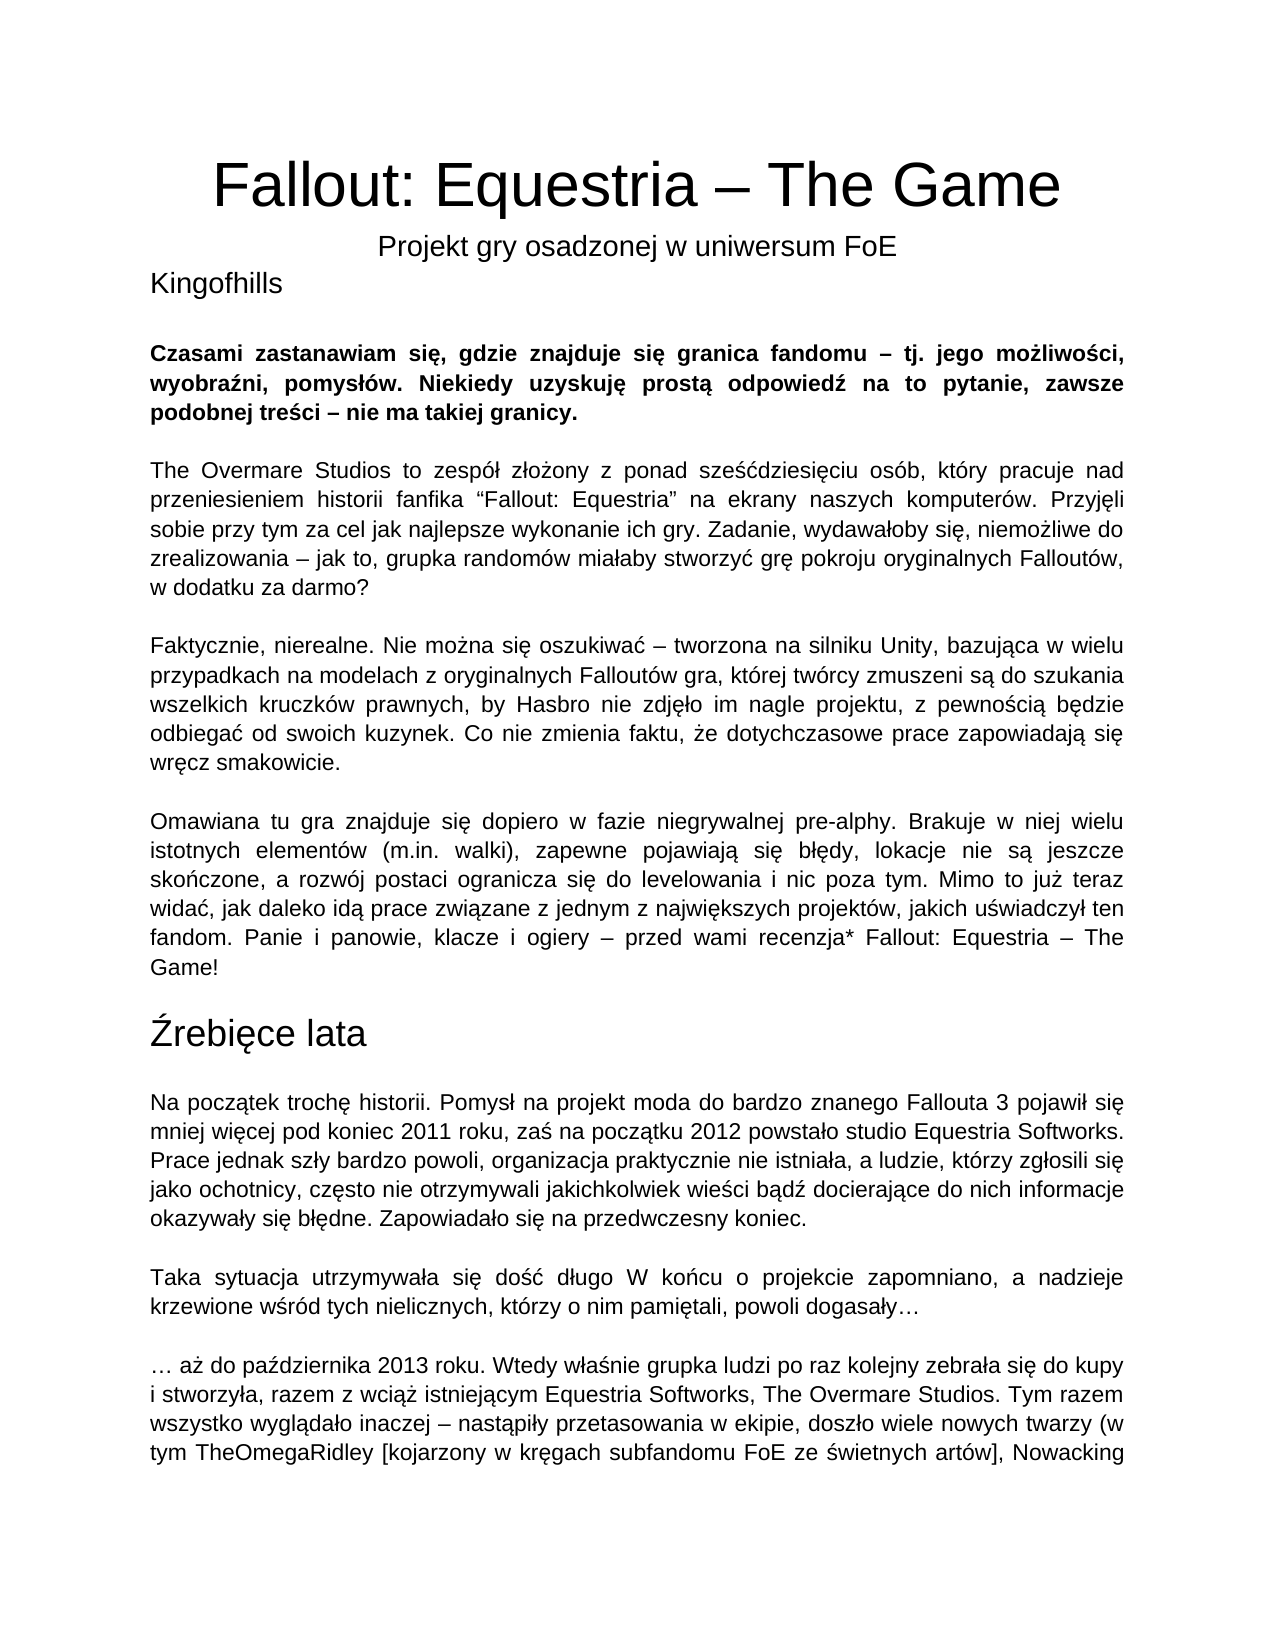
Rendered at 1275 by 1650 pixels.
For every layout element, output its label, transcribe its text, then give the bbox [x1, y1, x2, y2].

text Projekt gry osadzonej w uniwersum FoE [150, 229, 1125, 262]
text … aż do października 2013 roku. Wtedy właśnie grupka ludzi po raz kolejny zebrała się do kupy i stworzyła, razem z wciąż istniejącym Equestria Softworks, The Overmare Studios. Tym razem wszystko wyglądało inaczej – nastąpiły przetasowania w ekipie, doszło wiele nowych twarzy (w tym TheOmegaRidley [kojarzony w kręgach subfandomu FoE ze świetnych artów], Nowacking [150, 1352, 1125, 1465]
text Omawiana tu gra znajduje się dopiero w fazie niegrywalnej pre-alphy. Brakuje w niej wielu istotnych elementów (m.in. walki), zapewne pojawiają się błędy, lokacje nie są jeszcze skończone, a rozwój postaci ogranicza się do levelowania i nic poza tym. Mimo to już teraz widać, jak daleko idą prace związane z jednym z największych projektów, jakich uświadczył ten fandom. Panie i panowie, klacze i ogiery – przed wami recenzja* Fallout: Equestria – The Game! [150, 808, 1125, 980]
text Kingofhills [150, 267, 1125, 299]
text Faktycznie, nierealne. Nie można się oszukiwać – tworzona na silniku Unity, bazująca w wielu przypadkach na modelach z oryginalnych Falloutów gra, której twórcy zmuszeni są do szukania wszelkich kruczków prawnych, by Hasbro nie zdjęło im nagle projektu, z pewnością będzie odbiegać od swoich kuzynek. Co nie zmienia faktu, że dotychczasowe prace zapowiadają się wręcz smakowicie. [150, 633, 1125, 775]
text Taka sytuacja utrzymywała się dość długo W końcu o projekcie zapomniano, a nadzieje krzewione wśród tych nielicznych, którzy o nim pamiętali, powoli dogasały… [150, 1264, 1125, 1319]
text The Overmare Studios to zespół złożony z ponad sześćdziesięciu osób, który pracuje nad przeniesieniem historii fanfika “Fallout: Equestria” na ekrany naszych komputerów. Przyjęli sobie przy tym za cel jak najlepsze wykonanie ich gry. Zadanie, wydawałoby się, niemożliwe do zrealizowania – jak to, grupka randomów miałaby stworzyć grę pokroju oryginalnych Falloutów, w dodatku za darmo? [150, 458, 1125, 600]
text Czasami zastanawiam się, gdzie znajduje się granica fandomu – tj. jego możliwości, wyobraźni, pomysłów. Niekiedy uzyskuję prostą odpowiedź na to pytanie, zawsze podobnej treści – nie ma takiej granicy. [150, 341, 1125, 425]
text Źrebięce lata [150, 1012, 1125, 1054]
text Na początek trochę historii. Pomysł na projekt moda do bardzo znanego Fallouta 3 pojawił się mniej więcej pod koniec 2011 roku, zaś na początku 2012 powstało studio Equestria Softworks. Prace jednak szły bardzo powoli, organizacja praktycznie nie istniała, a ludzie, którzy zgłosili się jako ochotnicy, często nie otrzymywali jakichkolwiek wieści bądź docierające do nich informacje okazywały się błędne. Zapowiadało się na przedwczesny koniec. [150, 1089, 1125, 1232]
text Fallout: Equestria – The Game [150, 150, 1125, 220]
